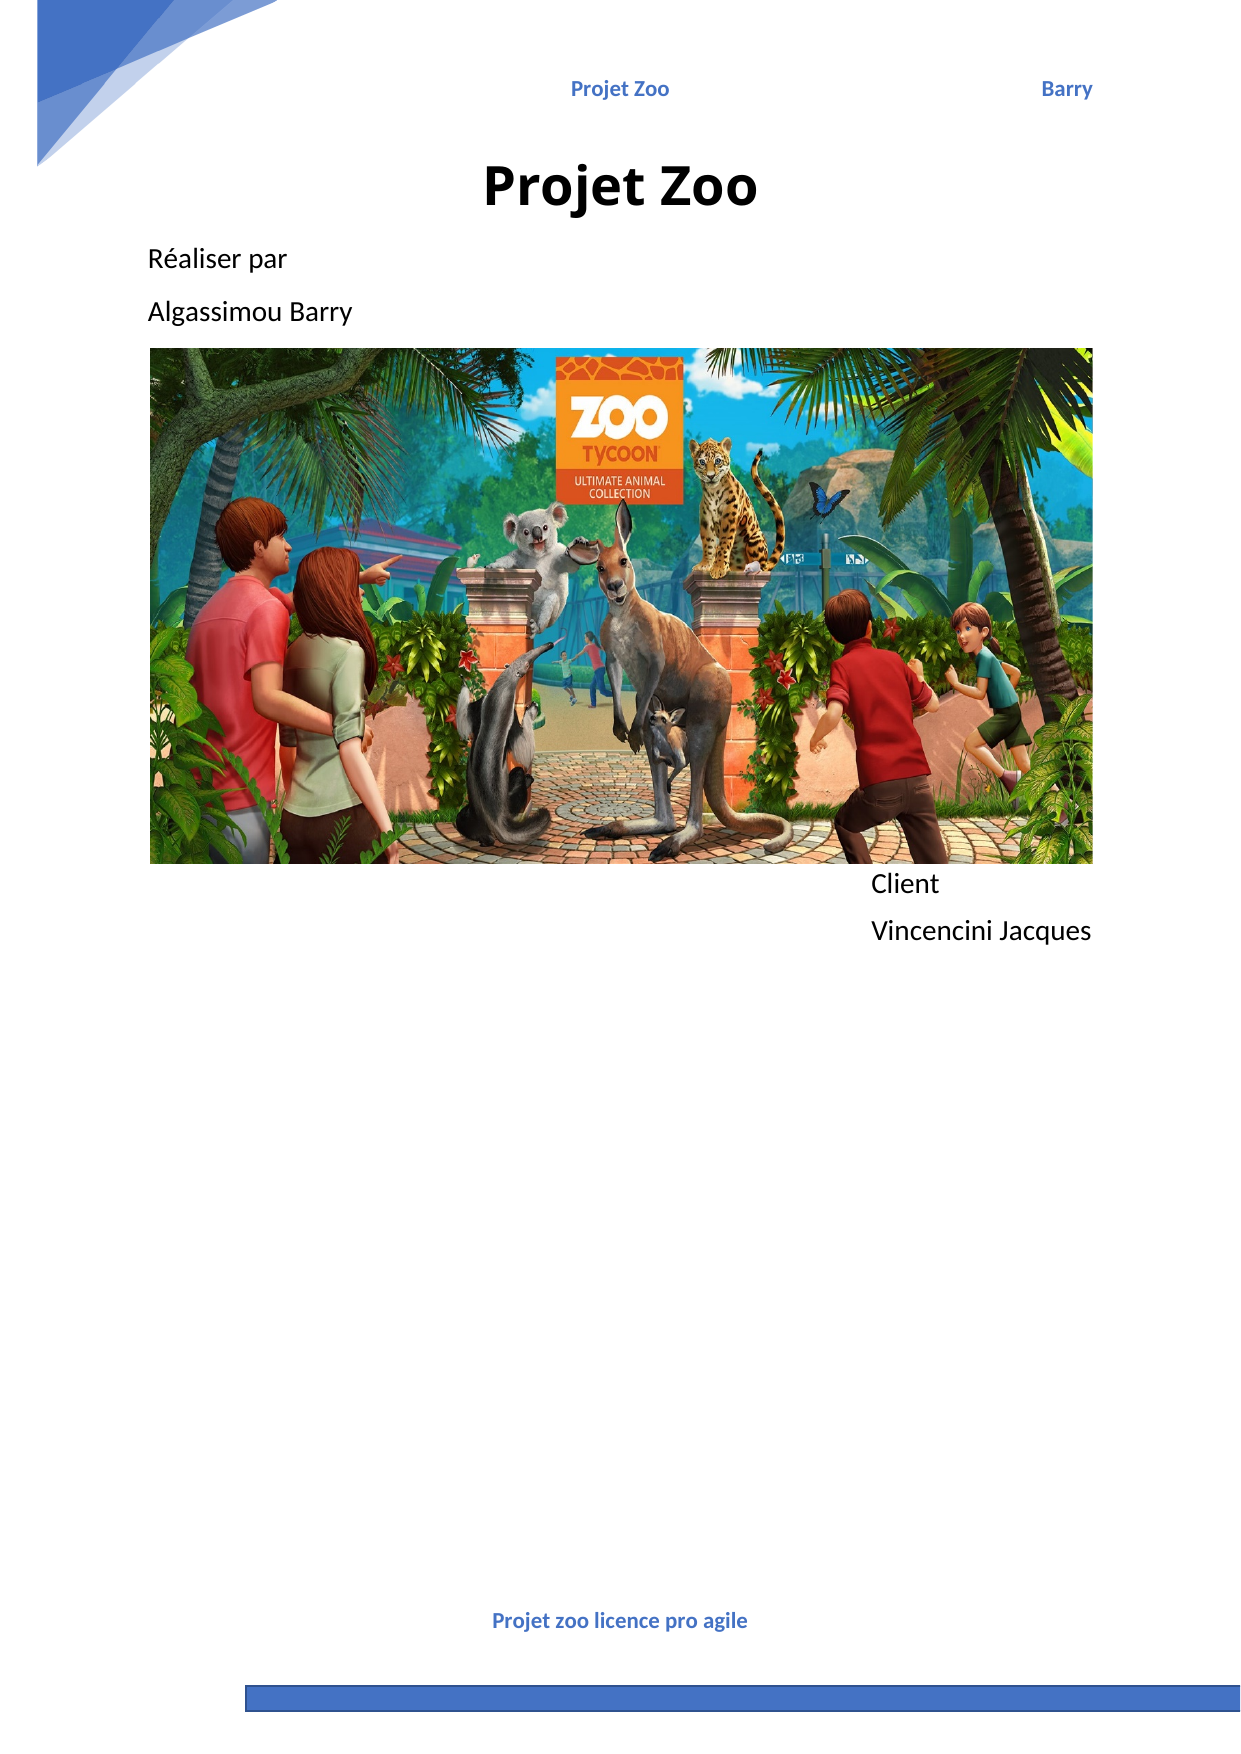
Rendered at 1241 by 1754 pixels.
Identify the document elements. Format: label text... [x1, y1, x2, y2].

text Algassimou Barry [148, 293, 1093, 329]
text Projet Zoo [148, 148, 1093, 221]
text Réaliser par [148, 240, 1093, 276]
